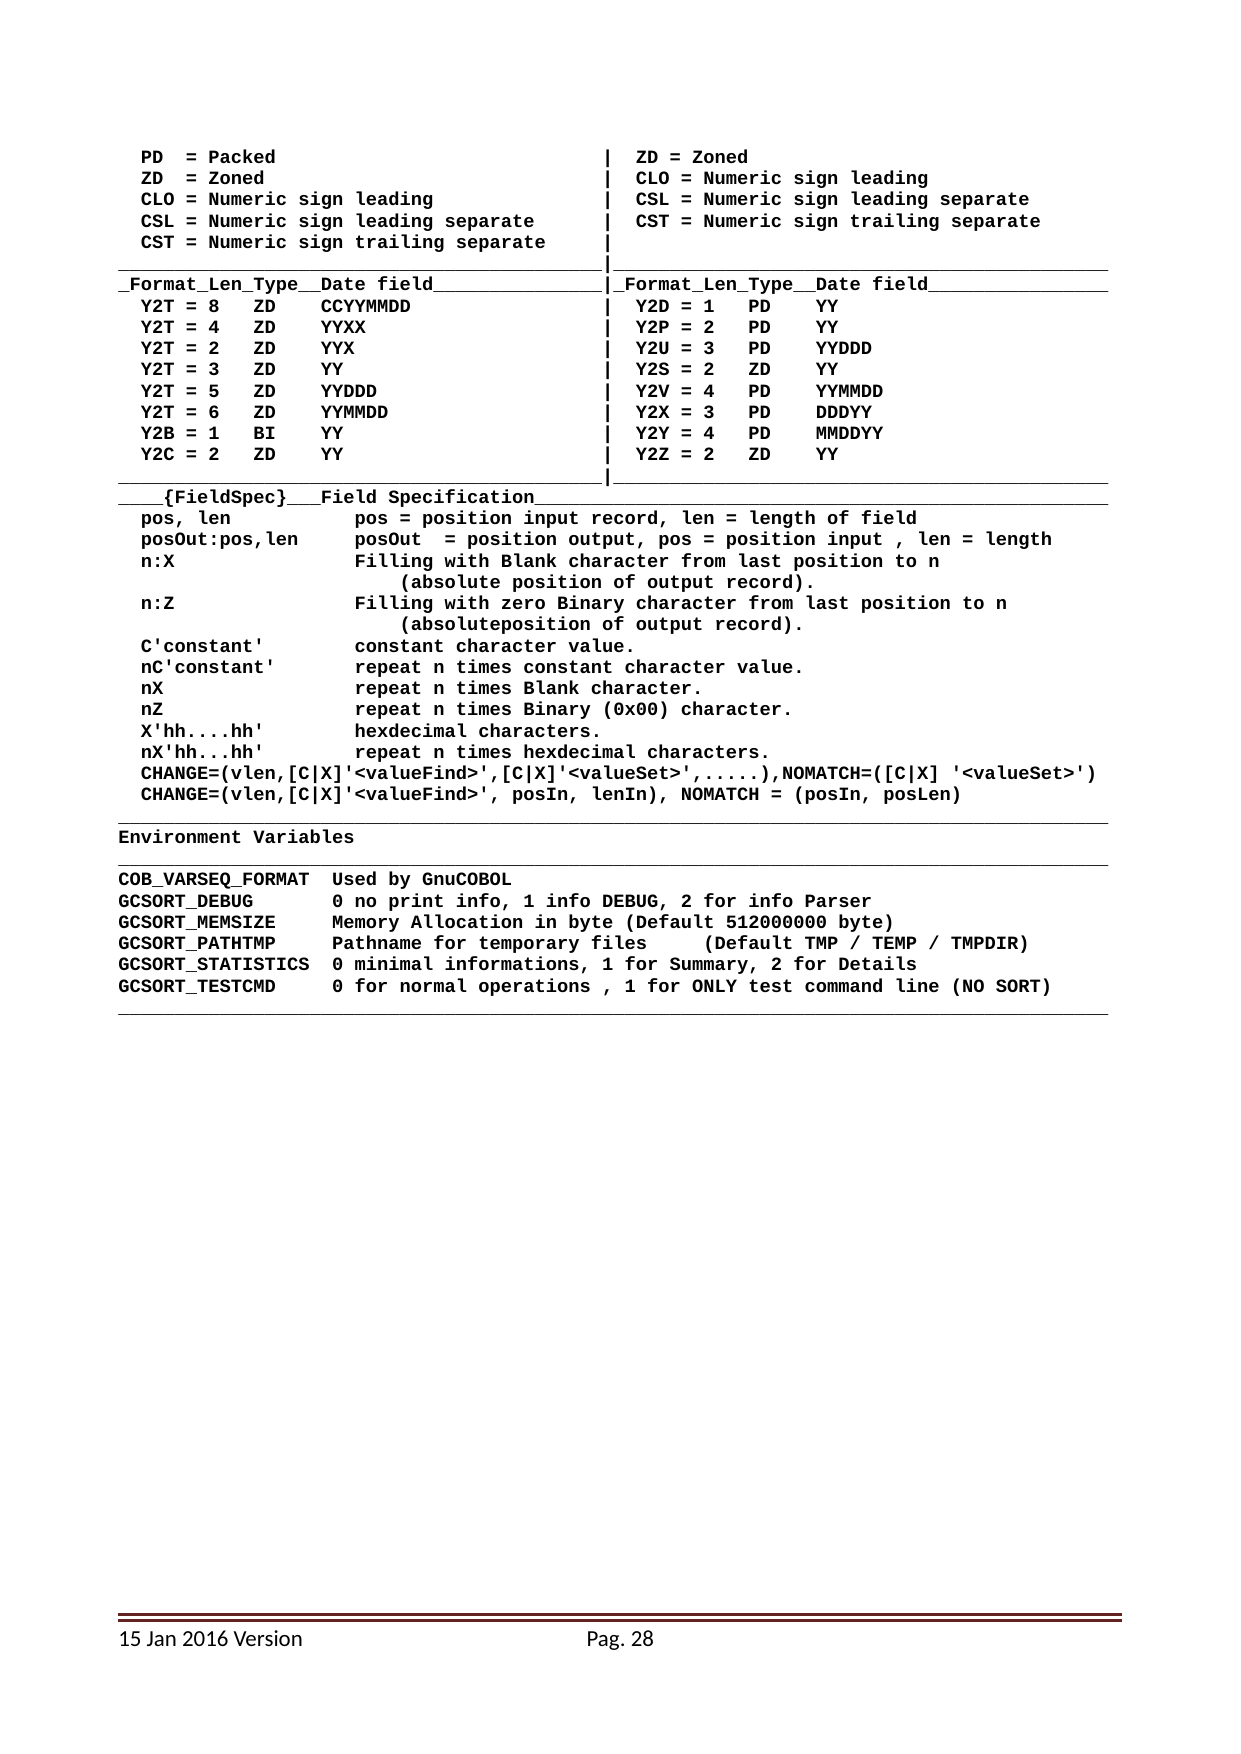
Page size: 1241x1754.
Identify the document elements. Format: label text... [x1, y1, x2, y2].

text CHANGE=(vlen,[C|X]'<valueFind>', posIn, lenIn), NOMATCH = (posIn, posLen) [118, 785, 1122, 806]
text ___________________________________________|____________________________________________ [118, 254, 1122, 275]
text ________________________________________________________________________________________ [118, 849, 1122, 870]
text nZ repeat n times Binary (0x00) character. [118, 700, 1122, 721]
text Y2T = 3 ZD YY | Y2S = 2 ZD YY [118, 360, 1122, 381]
text pos, len pos = position input record, len = length of field [118, 509, 1122, 530]
text posOut:pos,len posOut = position output, pos = position input , len = length [118, 530, 1122, 551]
text CHANGE=(vlen,[C|X]'<valueFind>',[C|X]'<valueSet>',.....),NOMATCH=([C|X] '<valueSet>') [118, 764, 1122, 785]
text CLO = Numeric sign leading | CSL = Numeric sign leading separate [118, 190, 1122, 211]
text ________________________________________________________________________________________ [118, 806, 1122, 828]
text _Format_Len_Type__Date field_______________|_Format_Len_Type__Date field________________ [118, 275, 1122, 296]
text Y2T = 4 ZD YYXX | Y2P = 2 PD YY [118, 318, 1122, 339]
text ________________________________________________________________________________________ [118, 998, 1122, 1019]
text X'hh....hh' hexdecimal characters. [118, 721, 1122, 743]
text Y2T = 5 ZD YYDDD | Y2V = 4 PD YYMMDD [118, 381, 1122, 403]
text CST = Numeric sign trailing separate | [118, 233, 1122, 254]
text GCSORT_STATISTICS 0 minimal informations, 1 for Summary, 2 for Details [118, 955, 1122, 976]
text GCSORT_PATHTMP Pathname for temporary files (Default TMP / TEMP / TMPDIR) [118, 934, 1122, 955]
text C'constant' constant character value. [118, 636, 1122, 658]
text ___________________________________________|____________________________________________ [118, 466, 1122, 488]
text PD = Packed | ZD = Zoned [118, 148, 1122, 169]
text n:X Filling with Blank character from last position to n [118, 551, 1122, 573]
text COB_VARSEQ_FORMAT Used by GnuCOBOL [118, 870, 1122, 891]
text GCSORT_DEBUG 0 no print info, 1 info DEBUG, 2 for info Parser [118, 891, 1122, 913]
text (absoluteposition of output record). [118, 615, 1122, 636]
text ZD = Zoned | CLO = Numeric sign leading [118, 169, 1122, 190]
text nX'hh...hh' repeat n times hexdecimal characters. [118, 743, 1122, 764]
text Y2T = 8 ZD CCYYMMDD | Y2D = 1 PD YY [118, 296, 1122, 318]
text Environment Variables [118, 828, 1122, 849]
text Y2T = 6 ZD YYMMDD | Y2X = 3 PD DDDYY [118, 403, 1122, 424]
text Y2B = 1 BI YY | Y2Y = 4 PD MMDDYY [118, 424, 1122, 445]
text nX repeat n times Blank character. [118, 679, 1122, 700]
text n:Z Filling with zero Binary character from last position to n [118, 594, 1122, 615]
text Y2T = 2 ZD YYX | Y2U = 3 PD YYDDD [118, 339, 1122, 360]
text nC'constant' repeat n times constant character value. [118, 658, 1122, 679]
text GCSORT_TESTCMD 0 for normal operations , 1 for ONLY test command line (NO SORT) [118, 976, 1122, 998]
text CSL = Numeric sign leading separate | CST = Numeric sign trailing separate [118, 211, 1122, 233]
text ____{FieldSpec}___Field Specification___________________________________________________ [118, 488, 1122, 509]
text (absolute position of output record). [118, 573, 1122, 594]
text Y2C = 2 ZD YY | Y2Z = 2 ZD YY [118, 445, 1122, 466]
text GCSORT_MEMSIZE Memory Allocation in byte (Default 512000000 byte) [118, 913, 1122, 934]
